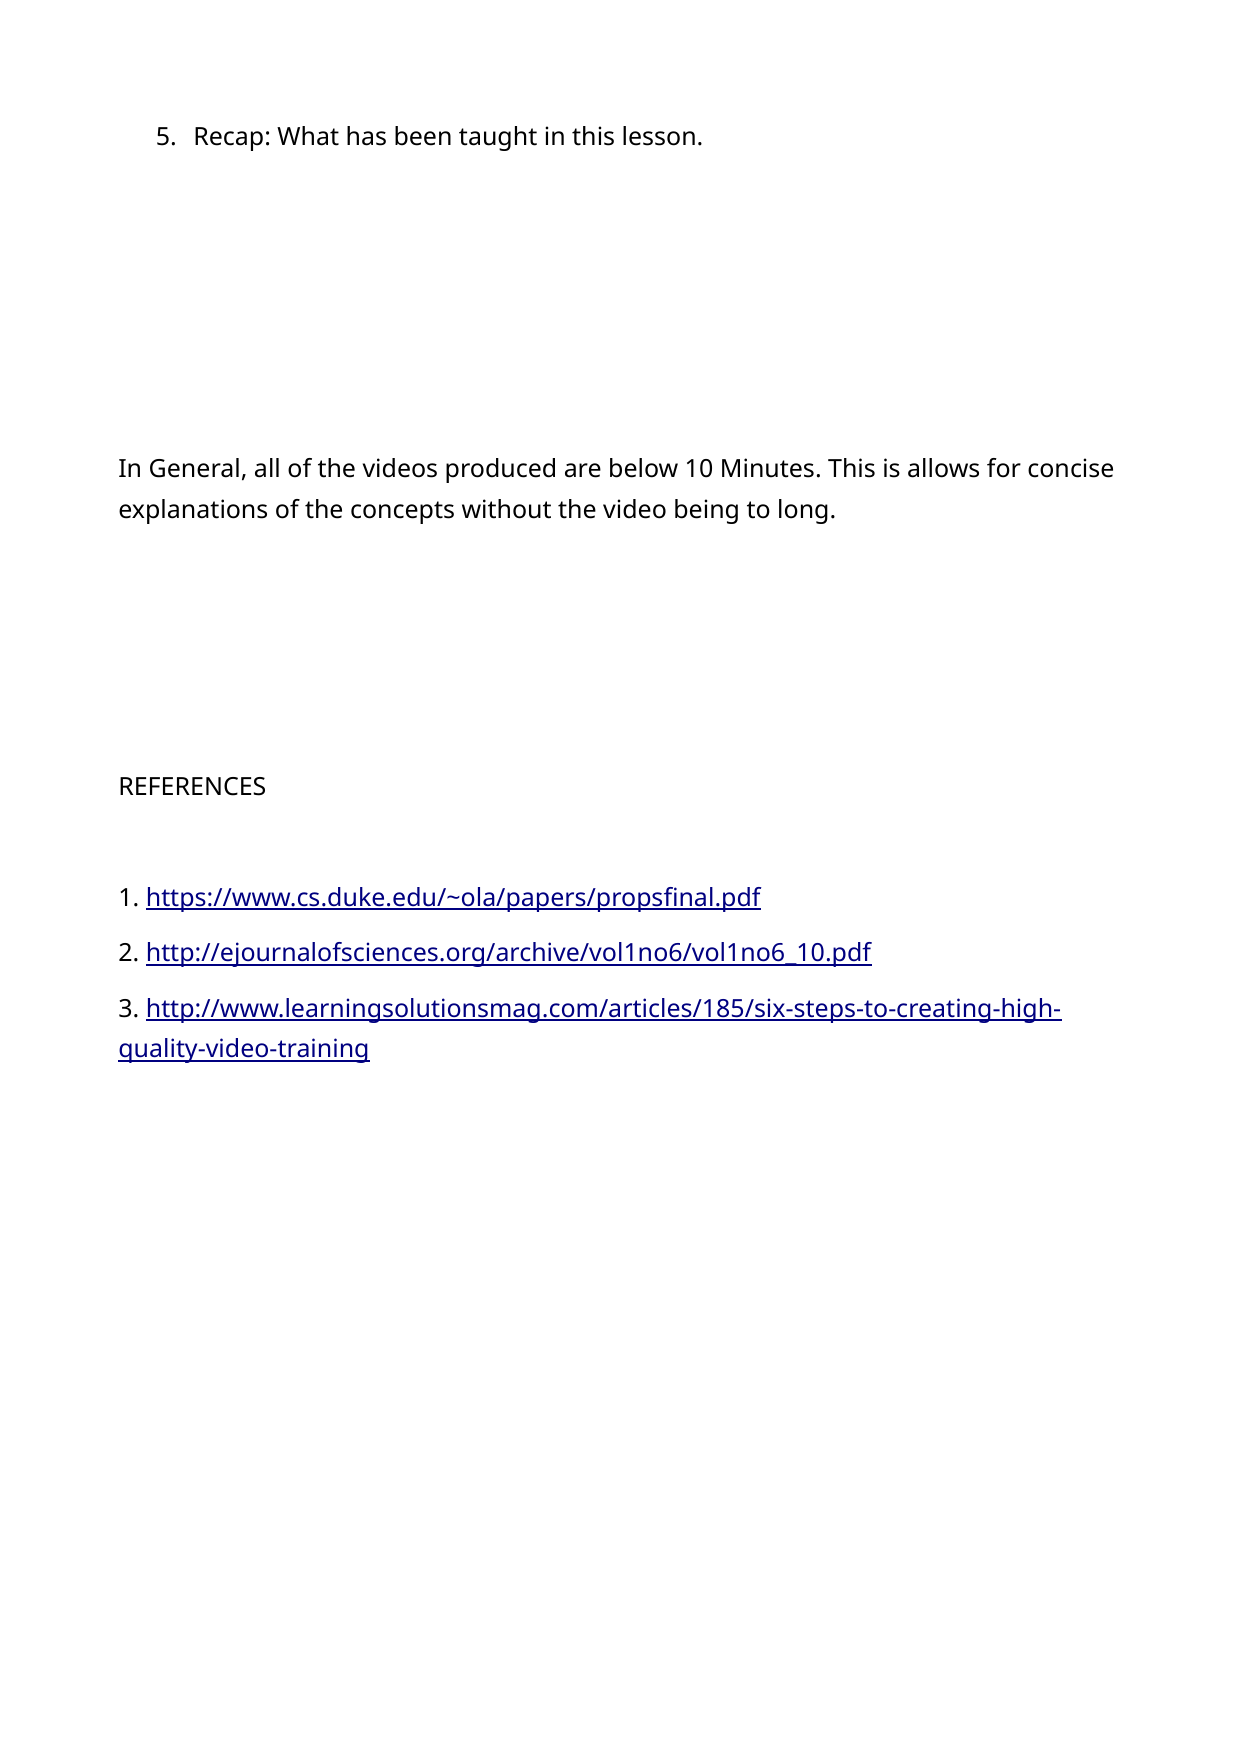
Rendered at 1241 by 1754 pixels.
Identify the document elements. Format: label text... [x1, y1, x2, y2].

text 2. http://ejournalofsciences.org/archive/vol1no6/vol1no6_10.pdf [118, 935, 1122, 969]
text In General, all of the videos produced are below 10 Minutes. This is allows for concise explanations of the concepts without the video being to long. [118, 451, 1122, 526]
list Recap: What has been taught in this lesson. [156, 118, 1122, 152]
text 3. http://www.learningsolutionsmag.com/articles/185/six-steps-to-creating-high-quality-video-training [118, 990, 1122, 1065]
text 1. https://www.cs.duke.edu/~ola/papers/propsfinal.pdf [118, 879, 1122, 913]
text REFERENCES [118, 768, 1122, 803]
